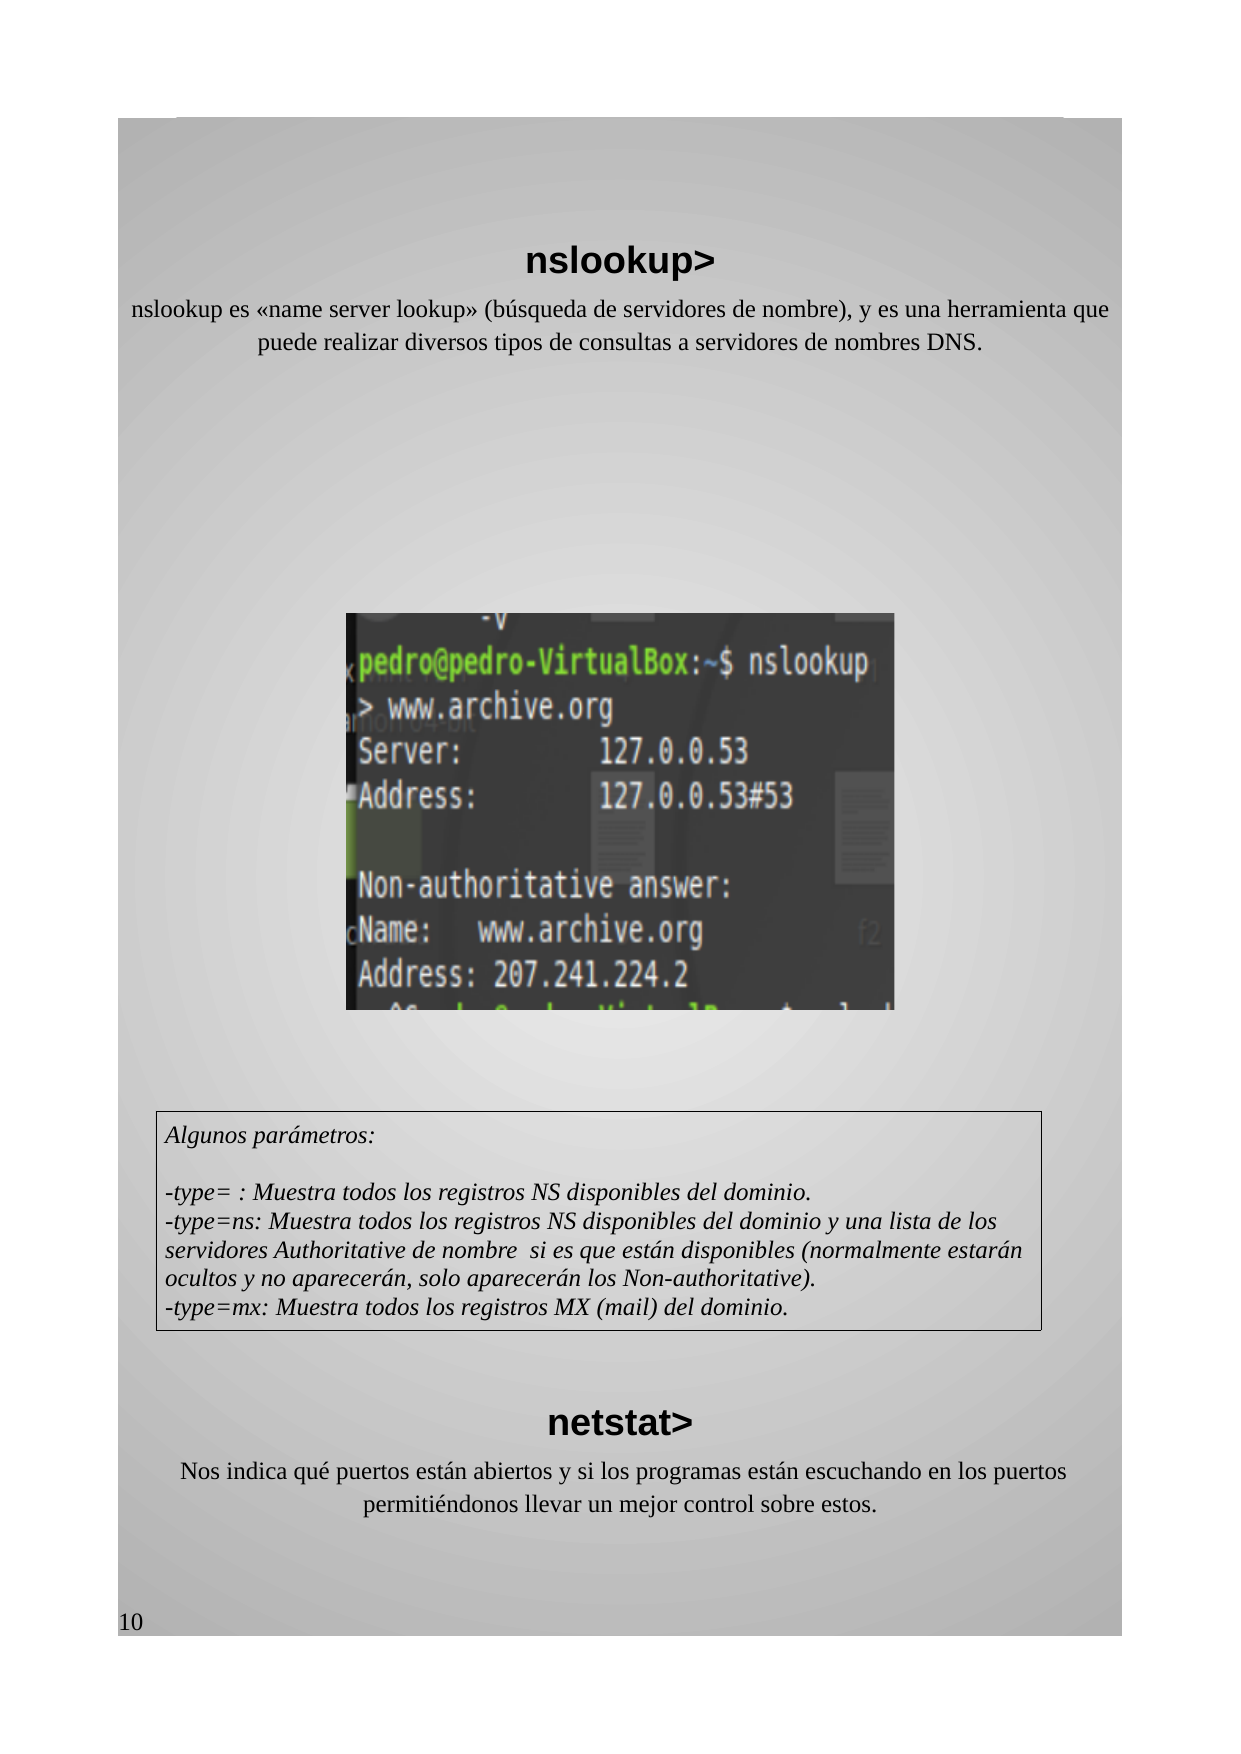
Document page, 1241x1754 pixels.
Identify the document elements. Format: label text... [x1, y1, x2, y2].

text -type= : Muestra todos los registros NS disponibles del dominio. [165, 1177, 1032, 1206]
subtitle nslookup> [118, 238, 1122, 282]
picture [346, 613, 895, 1010]
text -type=mx: Muestra todos los registros MX (mail) del dominio. [165, 1292, 1032, 1321]
text -type=ns: Muestra todos los registros NS disponibles del dominio y una lista de los servidores Authoritative de nombre si es que están disponibles (normalmente estarán ocultos y no aparecerán, solo aparecerán los Non-authoritative). [165, 1206, 1032, 1292]
text nslookup es «name server lookup» (búsqueda de servidores de nombre), y es una herramienta que puede realizar diversos tipos de consultas a servidores de nombres DNS. [118, 294, 1122, 356]
text Algunos parámetros: [165, 1120, 1032, 1148]
subtitle netstat> [118, 1400, 1122, 1443]
text Nos indica qué puertos están abiertos y si los programas están escuchando en los puertos permitiéndonos llevar un mejor control sobre estos. [118, 1456, 1122, 1518]
